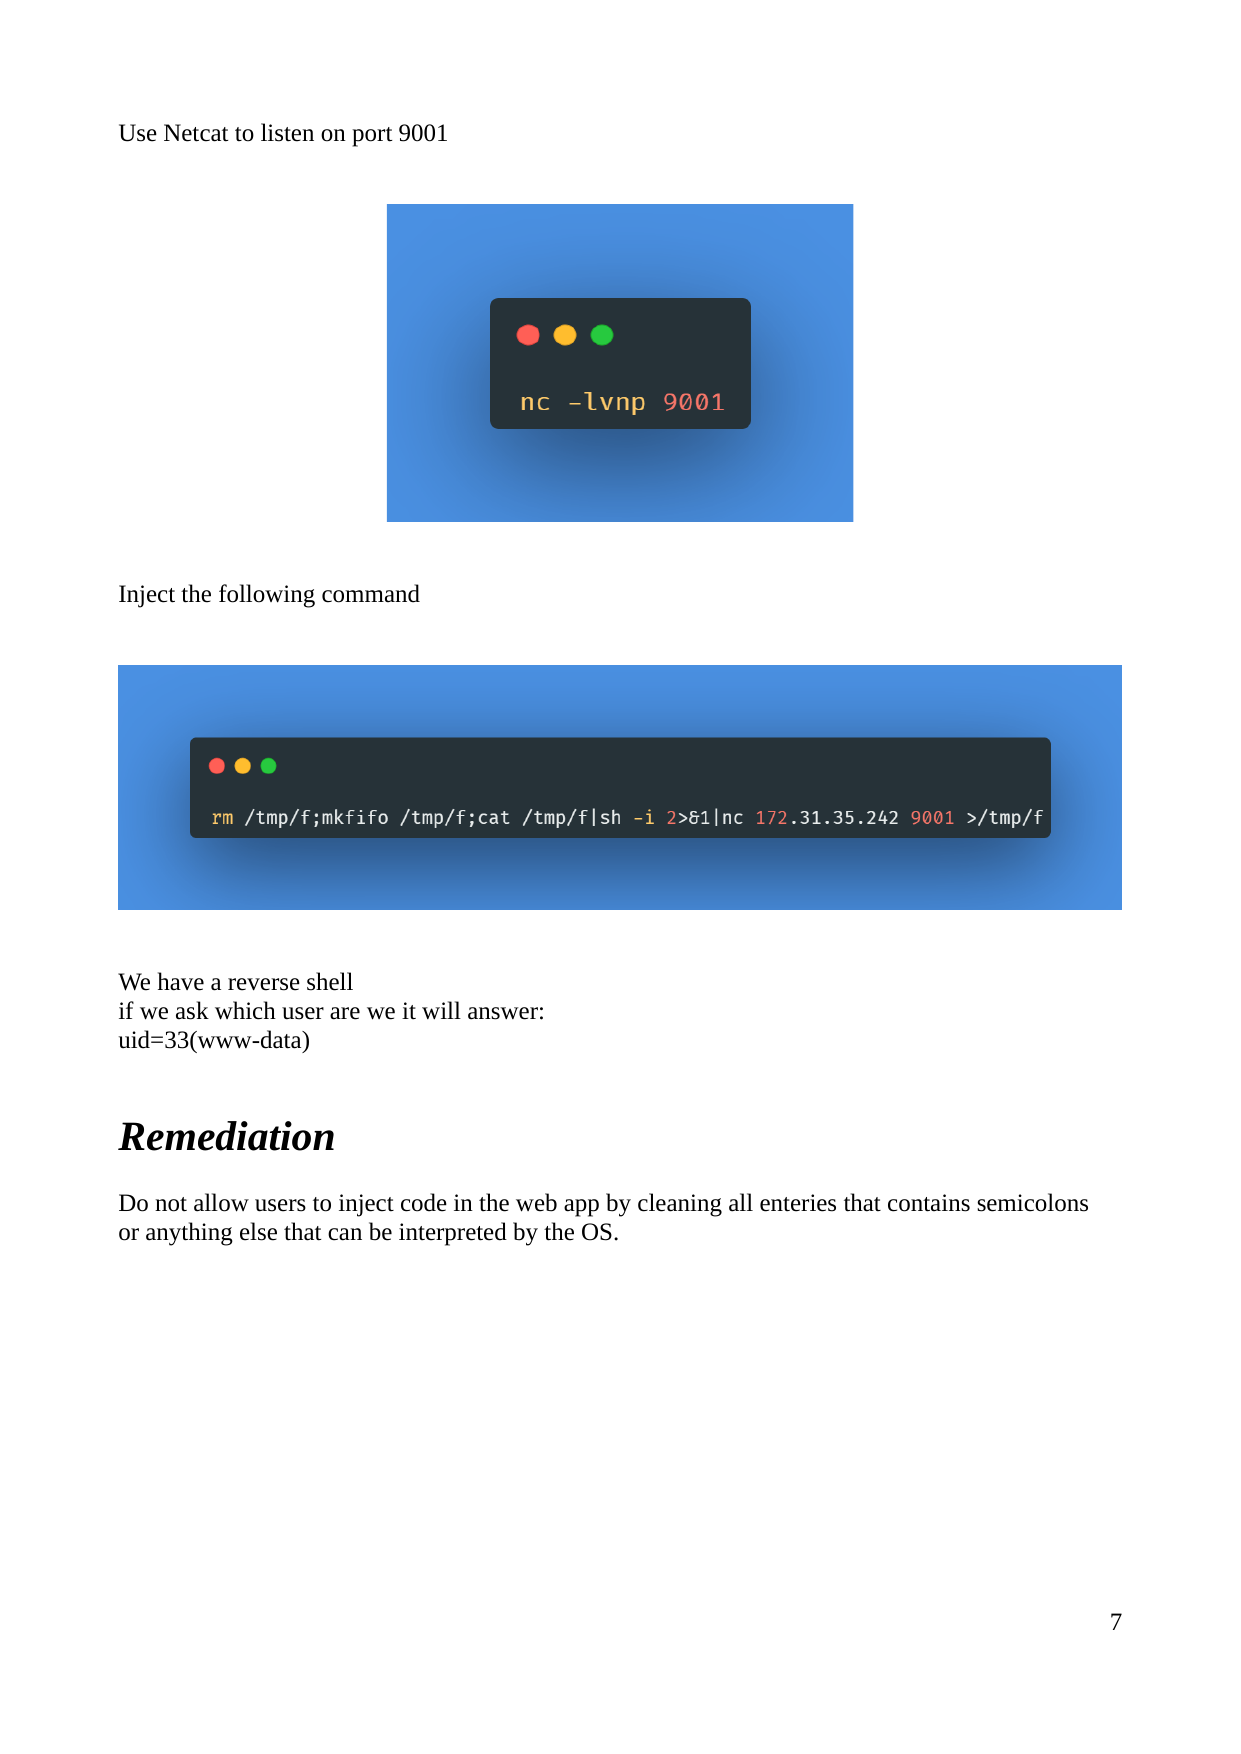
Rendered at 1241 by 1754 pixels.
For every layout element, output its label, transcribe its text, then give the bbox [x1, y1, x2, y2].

text or anything else that can be interpreted by the OS. [118, 1217, 1122, 1245]
text if we ask which user are we it will answer: [118, 996, 1122, 1025]
text Inject the following command [118, 579, 1122, 608]
text Use Netcat to listen on port 9001 [118, 118, 1122, 147]
picture [386, 204, 854, 522]
text uid=33(www-data) [118, 1025, 1122, 1054]
picture [118, 665, 1122, 910]
text Remediation [118, 1111, 1122, 1159]
text We have a reverse shell [118, 967, 1122, 996]
text Do not allow users to inject code in the web app by cleaning all enteries that contains semicolons [118, 1188, 1122, 1217]
